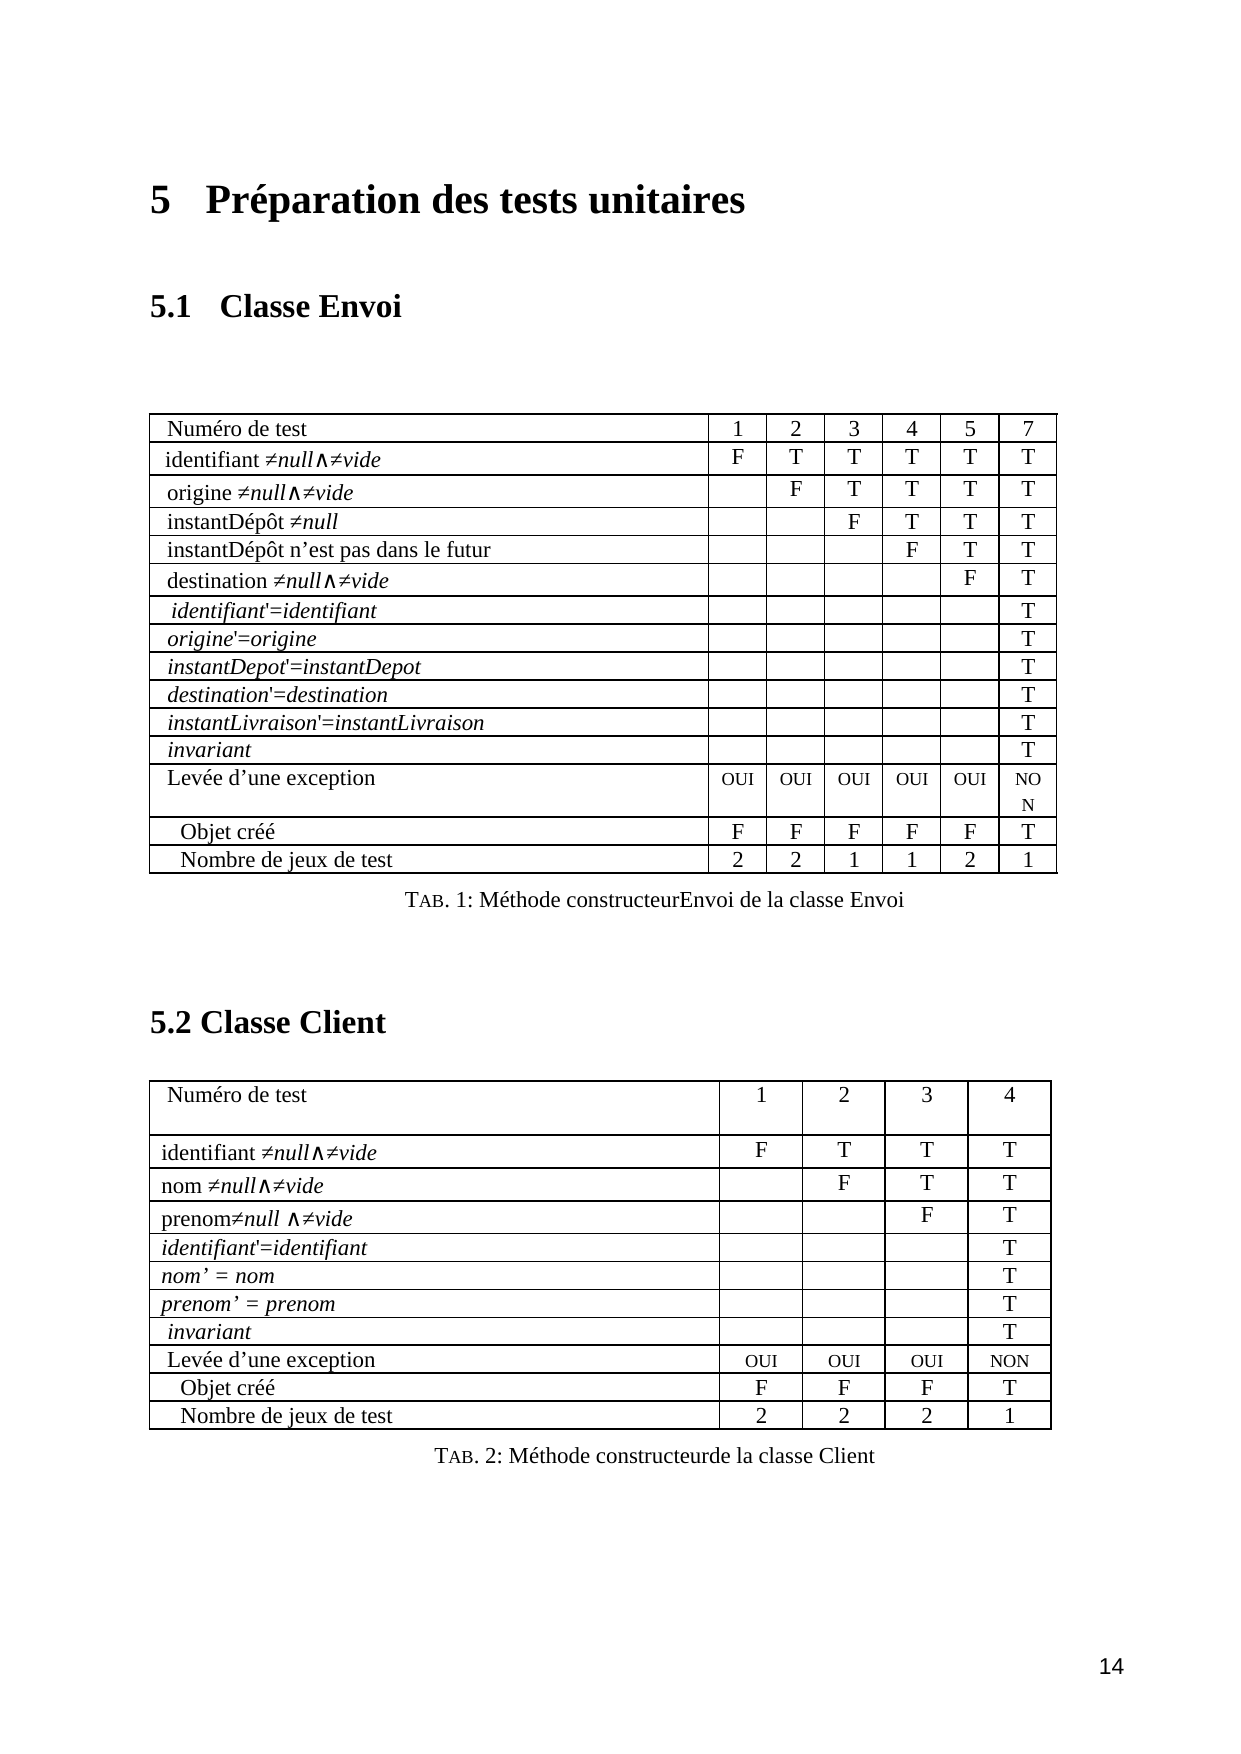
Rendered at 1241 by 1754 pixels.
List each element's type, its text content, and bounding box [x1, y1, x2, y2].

table_cell [767, 536, 824, 563]
table_cell [720, 1318, 802, 1344]
table_header 1 [720, 1082, 802, 1134]
table_cell [941, 709, 998, 735]
table_cell Objet créé [150, 818, 708, 844]
table_cell destination ≠null∧≠vide [150, 564, 708, 595]
table_cell nom’ = nom [150, 1262, 719, 1288]
table_cell T [767, 443, 824, 474]
table_cell [767, 737, 824, 763]
table_cell T [1000, 709, 1056, 735]
table_cell 1 [969, 1402, 1050, 1428]
table_cell [709, 476, 766, 507]
table_cell [825, 681, 882, 707]
table_cell F [941, 818, 998, 844]
table_cell F [803, 1374, 884, 1400]
table_cell [709, 737, 766, 763]
table_cell 2 [720, 1402, 802, 1428]
table_cell T [969, 1136, 1050, 1167]
table_cell [803, 1318, 884, 1344]
table_cell T [825, 476, 882, 507]
table_cell T [969, 1262, 1050, 1288]
table_cell T [1000, 681, 1056, 707]
table_header 5 [941, 415, 998, 441]
table_cell T [1000, 597, 1056, 623]
table_cell [941, 653, 998, 679]
table_cell [803, 1262, 884, 1288]
table_cell [720, 1262, 802, 1288]
table_cell [825, 625, 882, 651]
table_cell [709, 653, 766, 679]
table_cell F [767, 818, 824, 844]
table_cell F [886, 1374, 967, 1400]
table_cell [825, 597, 882, 623]
table_cell non [969, 1346, 1050, 1372]
table_cell 2 [803, 1402, 884, 1428]
table_cell [886, 1290, 967, 1316]
table_cell [825, 653, 882, 679]
table_cell F [767, 476, 824, 507]
table_cell prenom’ = prenom [150, 1290, 719, 1316]
table_cell nom ≠null∧≠vide [150, 1169, 719, 1200]
table_cell [767, 709, 824, 735]
table_cell 2 [709, 846, 766, 872]
table_cell [825, 536, 882, 563]
table_cell [709, 681, 766, 707]
table_cell instantDépôt ≠null [150, 508, 708, 535]
table_cell [886, 1234, 967, 1261]
table_cell T [886, 1169, 967, 1200]
table_cell T [969, 1374, 1050, 1400]
table_cell [767, 625, 824, 651]
table_cell T [1000, 625, 1056, 651]
table_cell F [941, 564, 998, 595]
table_header 4 [969, 1082, 1050, 1134]
text Tab. 1: Méthode constructeurEnvoi de la classe Envoi [150, 886, 1124, 912]
table_cell T [1000, 818, 1056, 844]
table_cell origine ≠null∧≠vide [150, 476, 708, 507]
table_cell [825, 737, 882, 763]
table_cell T [941, 536, 998, 563]
subtitle 5.1 Classe Envoi [150, 287, 1124, 325]
table_cell identifiant'=identifiant [150, 1234, 719, 1261]
table_header 4 [883, 415, 940, 441]
subtitle 5 Préparation des tests unitaires [150, 175, 1124, 223]
table_cell [720, 1234, 802, 1261]
table_cell [767, 653, 824, 679]
table_cell [883, 597, 940, 623]
table_cell F [720, 1136, 802, 1167]
table_cell [941, 625, 998, 651]
table_cell F [720, 1374, 802, 1400]
table_cell identifiant ≠null∧≠vide [150, 443, 708, 474]
table_cell Nombre de jeux de test [150, 846, 708, 872]
table_cell origine'=origine [150, 625, 708, 651]
table_cell [803, 1234, 884, 1261]
table_cell oui [767, 765, 824, 816]
table_cell T [803, 1136, 884, 1167]
table_cell instantDépôt n’est pas dans le futur [150, 536, 708, 563]
table_cell T [941, 476, 998, 507]
table_cell T [886, 1136, 967, 1167]
table_cell T [969, 1290, 1050, 1316]
table_cell T [883, 443, 940, 474]
table_cell oui [886, 1346, 967, 1372]
table_cell [709, 709, 766, 735]
table_header 2 [803, 1082, 884, 1134]
table_cell invariant [150, 1318, 719, 1344]
table_cell oui [720, 1346, 802, 1372]
table_cell [709, 536, 766, 563]
table_cell F [825, 508, 882, 535]
table_cell T [883, 508, 940, 535]
table_cell T [1000, 443, 1056, 474]
table_cell T [1000, 653, 1056, 679]
table_cell T [883, 476, 940, 507]
table_cell [709, 508, 766, 535]
table_cell Objet créé [150, 1374, 719, 1400]
table_cell T [969, 1202, 1050, 1233]
table_cell 1 [825, 846, 882, 872]
table_cell instantDepot'=instantDepot [150, 653, 708, 679]
table_cell F [825, 818, 882, 844]
table_cell [709, 625, 766, 651]
table_cell 1 [1000, 846, 1056, 872]
table_cell 1 [883, 846, 940, 872]
table_cell instantLivraison'=instantLivraison [150, 709, 708, 735]
table_cell [720, 1169, 802, 1200]
table_cell T [969, 1234, 1050, 1261]
table_cell T [825, 443, 882, 474]
table_cell T [941, 443, 998, 474]
table_cell [767, 597, 824, 623]
table_cell 2 [941, 846, 998, 872]
table_header 1 [709, 415, 766, 441]
table_cell [941, 737, 998, 763]
table_cell [886, 1262, 967, 1288]
table_cell [767, 564, 824, 595]
table_cell oui [825, 765, 882, 816]
table_header Numéro de test [150, 415, 708, 441]
table_cell [941, 681, 998, 707]
table_cell F [709, 443, 766, 474]
table_cell identifiant'=identifiant [150, 597, 708, 623]
table_cell [883, 564, 940, 595]
table_cell F [883, 536, 940, 563]
table_cell oui [883, 765, 940, 816]
table_cell [941, 597, 998, 623]
table_cell T [969, 1169, 1050, 1200]
table_cell [886, 1318, 967, 1344]
table_cell 2 [886, 1402, 967, 1428]
table_cell invariant [150, 737, 708, 763]
table_cell [720, 1290, 802, 1316]
table_cell [883, 625, 940, 651]
table_cell [709, 564, 766, 595]
table_cell F [883, 818, 940, 844]
table_cell Nombre de jeux de test [150, 1402, 719, 1428]
table_cell T [1000, 508, 1056, 535]
table_cell [883, 737, 940, 763]
table_cell identifiant ≠null∧≠vide [150, 1136, 719, 1167]
table_cell [803, 1290, 884, 1316]
table_header 2 [767, 415, 824, 441]
text Tab. 2: Méthode constructeurde la classe Client [150, 1442, 1124, 1468]
table_cell T [941, 508, 998, 535]
text 5.2 Classe Client [150, 1003, 1124, 1041]
table_cell T [1000, 737, 1056, 763]
table_cell F [709, 818, 766, 844]
table_cell oui [709, 765, 766, 816]
table_cell [825, 709, 882, 735]
table_cell F [803, 1169, 884, 1200]
table_cell [803, 1202, 884, 1233]
table_header 7 [1000, 415, 1056, 441]
table_cell oui [803, 1346, 884, 1372]
table_header Numéro de test [150, 1082, 719, 1134]
table_header 3 [886, 1082, 967, 1134]
table_cell Levée d’une exception [150, 765, 708, 816]
table_cell 2 [767, 846, 824, 872]
table_cell non [1000, 765, 1056, 816]
table_cell [767, 681, 824, 707]
table_cell destination'=destination [150, 681, 708, 707]
table_cell T [1000, 476, 1056, 507]
table_cell prenom≠null ∧≠vide [150, 1202, 719, 1233]
table_cell Levée d’une exception [150, 1346, 719, 1372]
table_cell T [1000, 536, 1056, 563]
table_cell T [1000, 564, 1056, 595]
table_cell T [969, 1318, 1050, 1344]
table_cell [709, 597, 766, 623]
table_cell [767, 508, 824, 535]
table_cell oui [941, 765, 998, 816]
table_header 3 [825, 415, 882, 441]
table_cell [883, 681, 940, 707]
table_cell [883, 653, 940, 679]
table_cell [720, 1202, 802, 1233]
table_cell [825, 564, 882, 595]
table_cell F [886, 1202, 967, 1233]
table_cell [883, 709, 940, 735]
